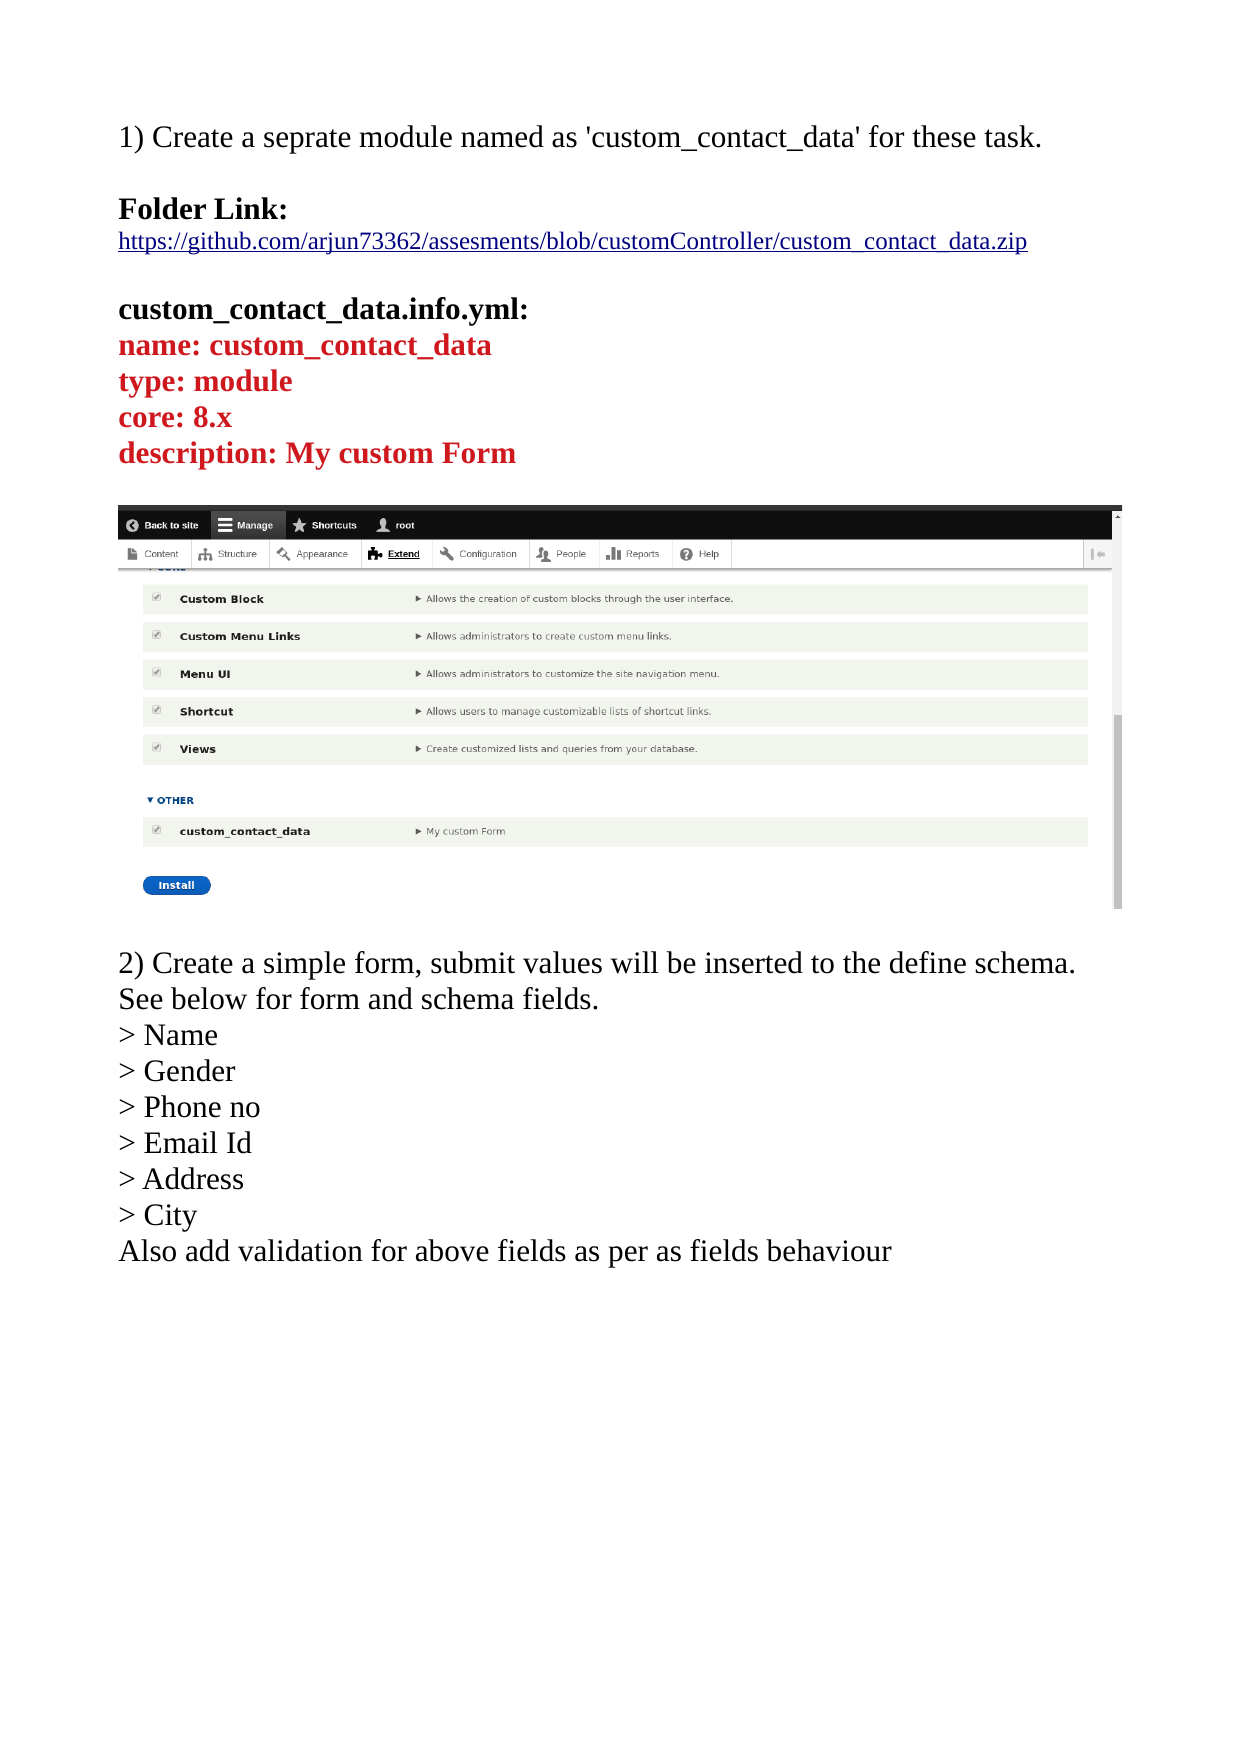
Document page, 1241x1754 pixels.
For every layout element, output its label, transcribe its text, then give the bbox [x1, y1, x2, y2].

text core: 8.x [118, 398, 1122, 434]
text Also add validation for above fields as per as fields behaviour [118, 1232, 1122, 1268]
text custom_contact_data.info.yml: [118, 291, 1122, 327]
text Folder Link: https://github.com/arjun73362/assesments/blob/customController/custom_contact_data.zip [118, 190, 1122, 255]
text > Name [118, 1016, 1122, 1052]
text 2) Create a simple form, submit values will be inserted to the define schema. See below for form and schema fields. [118, 944, 1122, 1016]
text > Email Id [118, 1124, 1122, 1160]
text 1) Create a seprate module named as 'custom_contact_data' for these task. [118, 118, 1122, 154]
text > Gender [118, 1052, 1122, 1088]
text > Phone no [118, 1088, 1122, 1124]
picture [118, 505, 1123, 909]
text > Address [118, 1160, 1122, 1196]
text type: module [118, 362, 1122, 398]
text description: My custom Form [118, 434, 1122, 470]
text > City [118, 1196, 1122, 1232]
text name: custom_contact_data [118, 327, 1122, 362]
